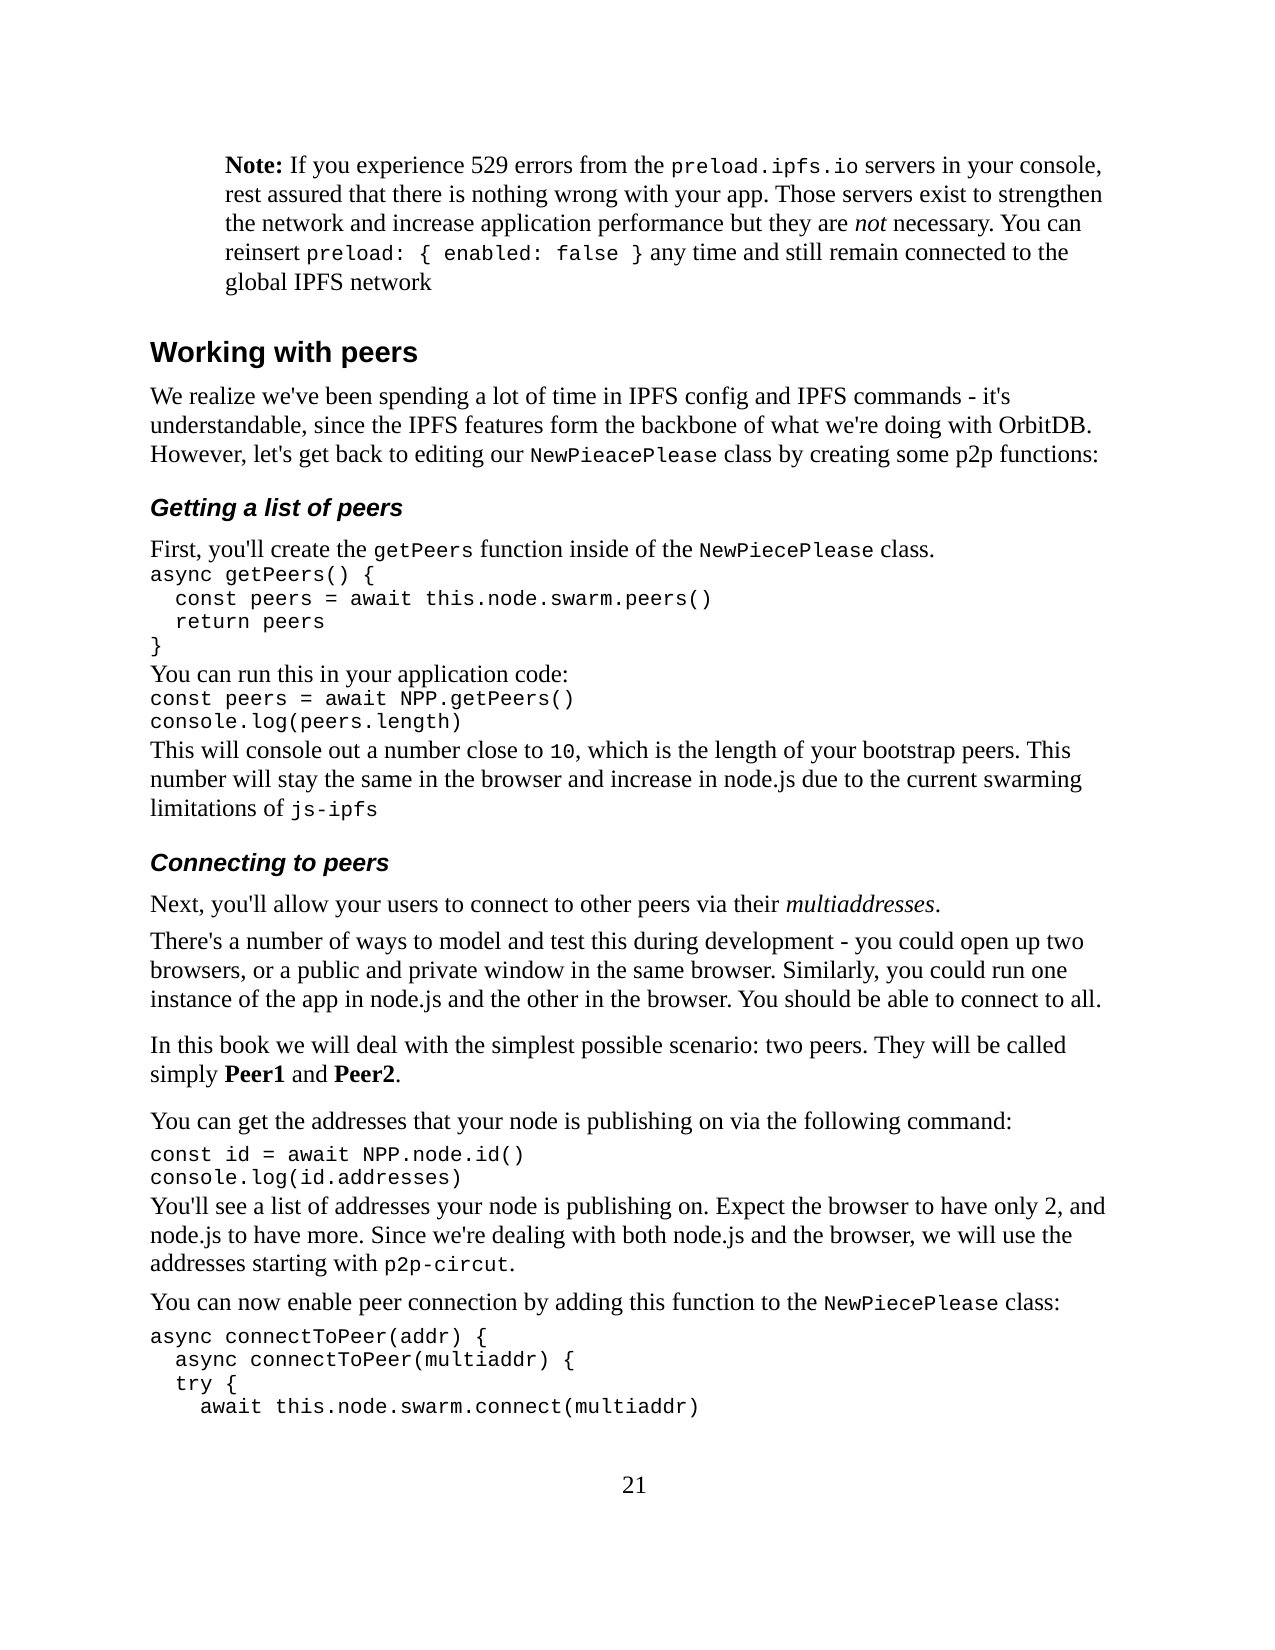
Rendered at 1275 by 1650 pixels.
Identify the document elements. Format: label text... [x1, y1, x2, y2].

text There's a number of ways to model and test this during development - you could open up two browsers, or a public and private window in the same browser. Similarly, you could run one instance of the app in node.js and the other in the browser. You should be able to connect to all. [150, 926, 1125, 1013]
subtitle Connecting to peers [150, 848, 1125, 876]
text const id = await NPP.node.id() [150, 1144, 1125, 1167]
text async connectToPeer(addr) { [150, 1326, 1125, 1349]
text const peers = await NPP.getPeers() [150, 687, 1125, 711]
subtitle Getting a list of peers [150, 493, 1125, 522]
text First, you'll create the getPeers function inside of the NewPiecePlease class. [150, 534, 1125, 564]
text const peers = await this.node.swarm.peers() [150, 588, 1125, 611]
text console.log(peers.length) [150, 711, 1125, 735]
text You'll see a list of addresses your node is publishing on. Expect the browser to have only 2, and node.js to have more. Since we're dealing with both node.js and the browser, we will use the addresses starting with p2p-circut. [150, 1191, 1125, 1278]
subtitle Working with peers [150, 335, 1125, 369]
text async getPeers() { [150, 564, 1125, 588]
text You can now enable peer connection by adding this function to the NewPiecePlease class: [150, 1287, 1125, 1317]
text return peers [150, 611, 1125, 635]
text await this.node.swarm.connect(multiaddr) [150, 1397, 1125, 1420]
text try { [150, 1373, 1125, 1397]
text console.log(id.addresses) [150, 1167, 1125, 1191]
text } [150, 635, 1125, 659]
text We realize we've been spending a lot of time in IPFS config and IPFS commands - it's understandable, since the IPFS features form the backbone of what we're doing with OrbitDB. However, let's get back to editing our NewPieacePlease class by creating some p2p functions: [150, 381, 1125, 468]
text You can get the addresses that your node is publishing on via the following command: [150, 1106, 1125, 1135]
text async connectToPeer(multiaddr) { [150, 1349, 1125, 1373]
text Note: If you experience 529 errors from the preload.ipfs.io servers in your console, rest assured that there is nothing wrong with your app. Those servers exist to strengthen the network and increase application performance but they are not necessary. You can reinsert preload: { enabled: false } any time and still remain connected to the global IPFS network [225, 150, 1125, 295]
text Next, you'll allow your users to connect to other peers via their multiaddresses. [150, 889, 1125, 917]
text You can run this in your application code: [150, 659, 1125, 687]
text This will console out a number close to 10, which is the length of your bootstrap peers. This number will stay the same in the browser and increase in node.js due to the current swarming limitations of js-ipfs [150, 735, 1125, 823]
text In this book we will deal with the simplest possible scenario: two peers. They will be called simply Peer1 and Peer2. [150, 1031, 1125, 1088]
